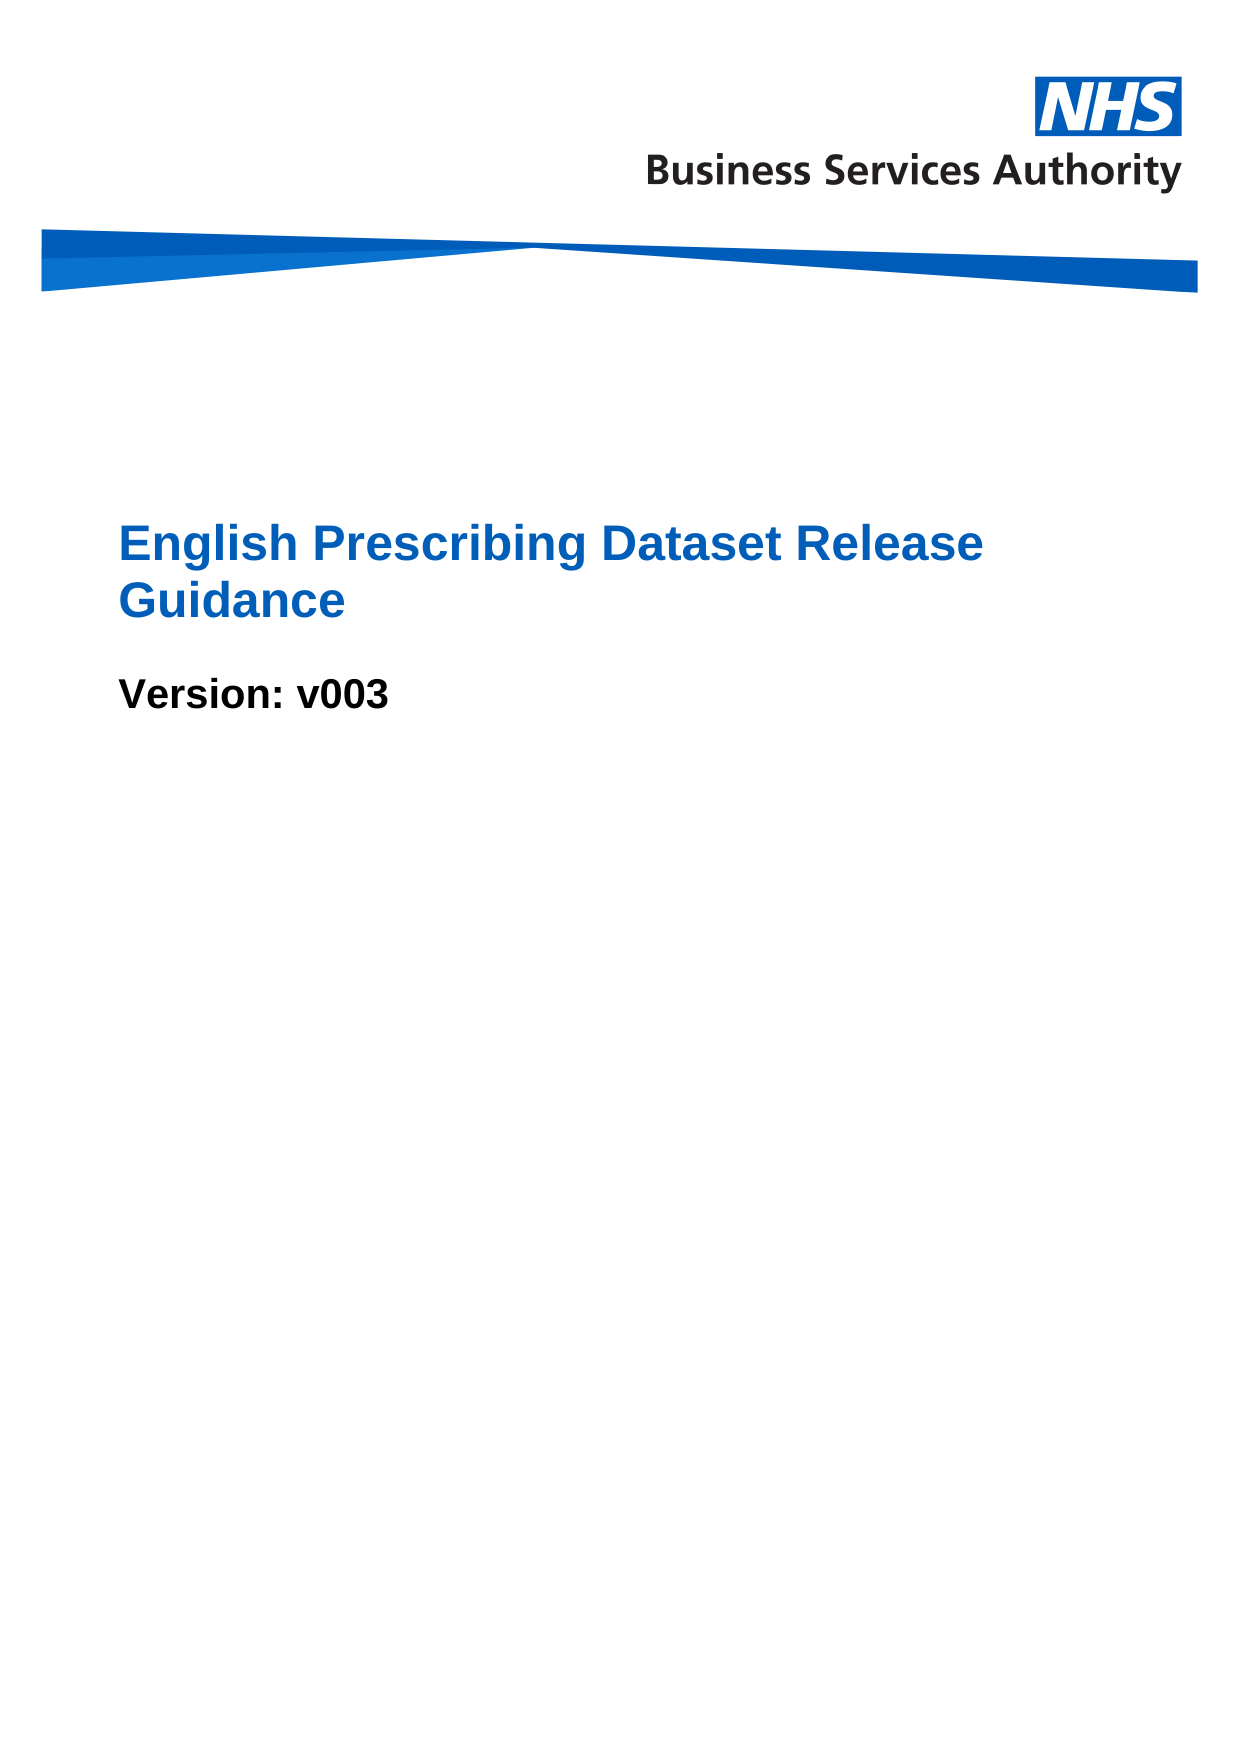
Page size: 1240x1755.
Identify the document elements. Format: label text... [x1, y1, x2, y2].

subtitle English Prescribing Dataset Release Guidance [118, 513, 1121, 628]
subtitle Version: v003 [118, 669, 1121, 717]
